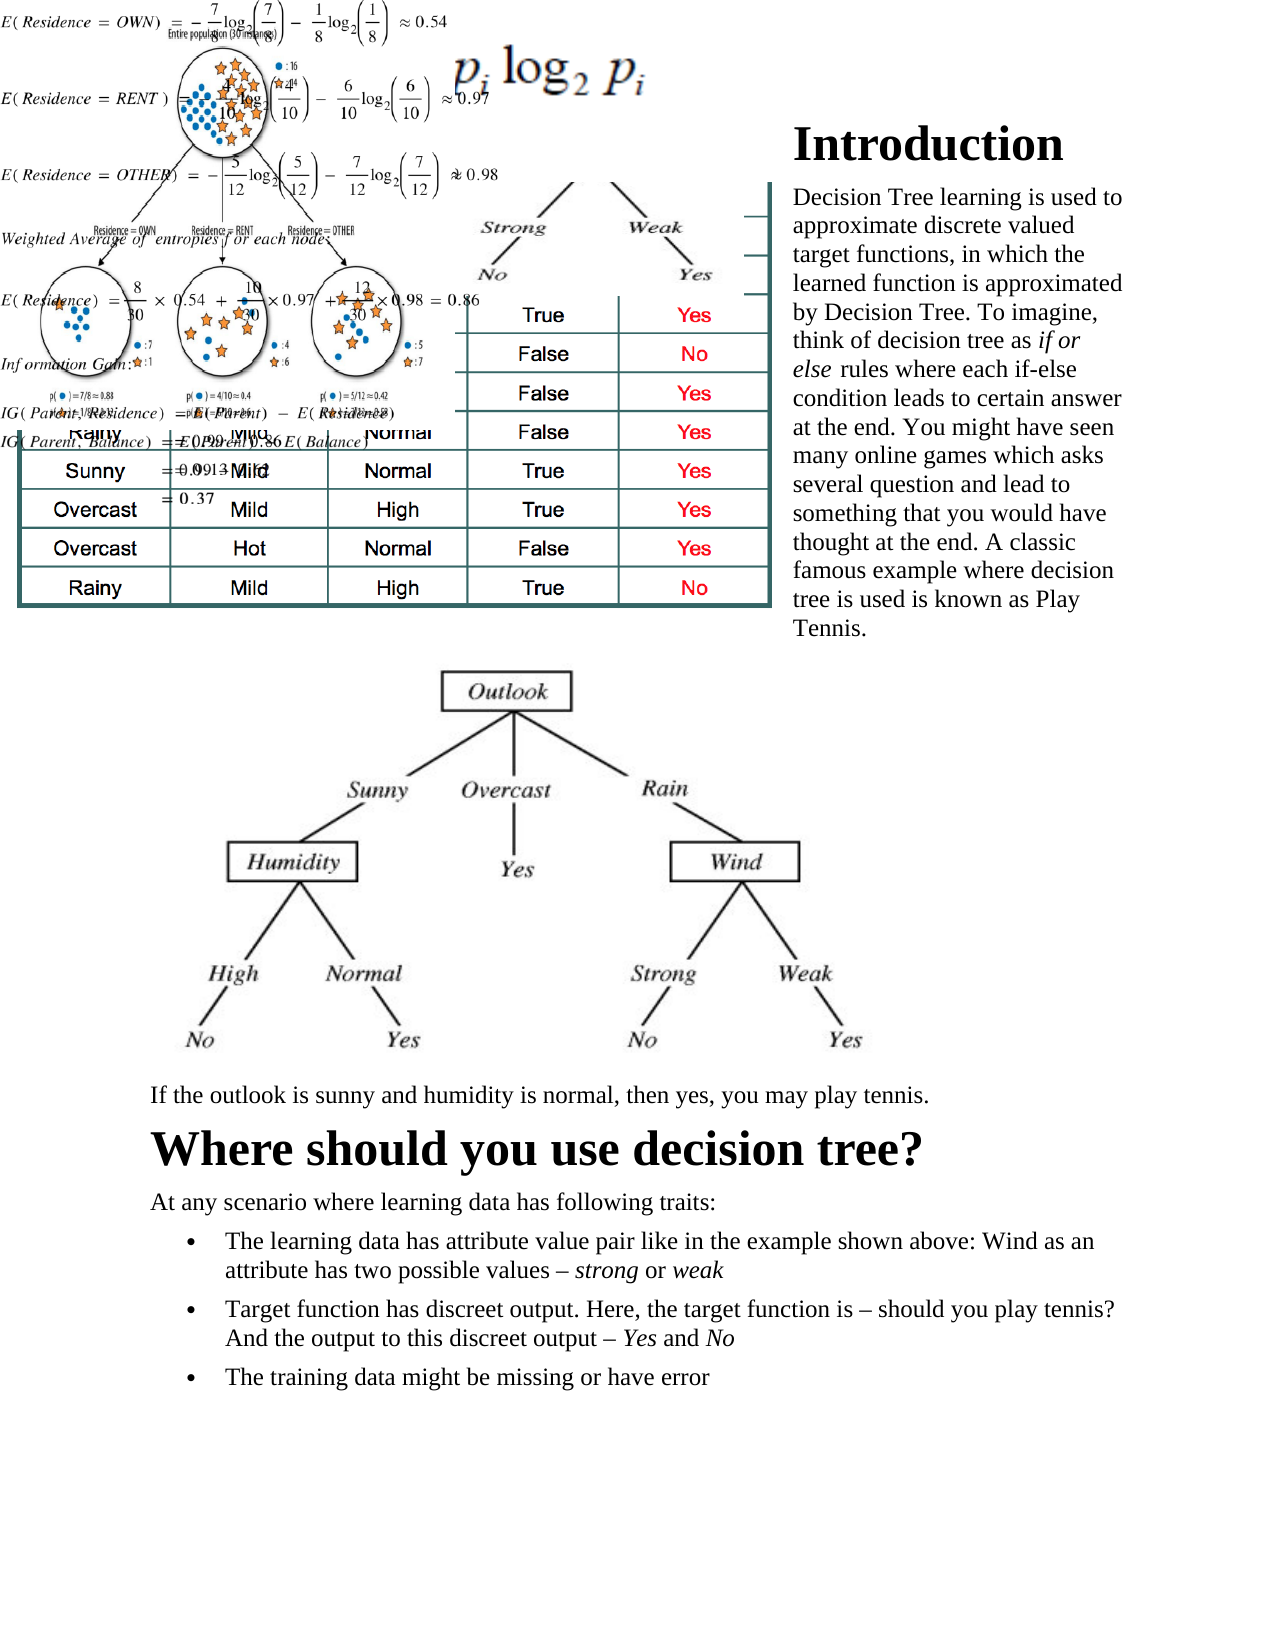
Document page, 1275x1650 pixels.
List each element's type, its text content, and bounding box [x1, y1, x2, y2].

list Target function has discreet output. Here, the target function is – should you play tennis? And the output to this discreet output – Yes and No [187, 1294, 1125, 1351]
text At any scenario where learning data has following traits: [150, 1187, 1125, 1216]
subtitle Where should you use decision tree? [150, 1119, 1125, 1176]
picture [0, 0, 793, 634]
list The training data might be missing or have error [187, 1362, 1125, 1391]
subtitle Introduction [793, 114, 1125, 171]
list The learning data has attribute value pair like in the example shown above: Wind as an attribute has two possible values – strong or weak [187, 1226, 1125, 1283]
text If the outlook is sunny and humidity is normal, then yes, you may play tennis. [150, 1080, 1125, 1108]
picture [150, 652, 894, 1070]
text Decision Tree learning is used to approximate discrete valued target functions, in which the learned function is approximated by Decision Tree. To imagine, think of decision tree as if or else rules where each if-else condition leads to certain answer at the end. You might have seen many online games which asks several question and lead to something that you would have thought at the end. A classic famous example where decision tree is used is known as Play Tennis. [150, 182, 1125, 642]
